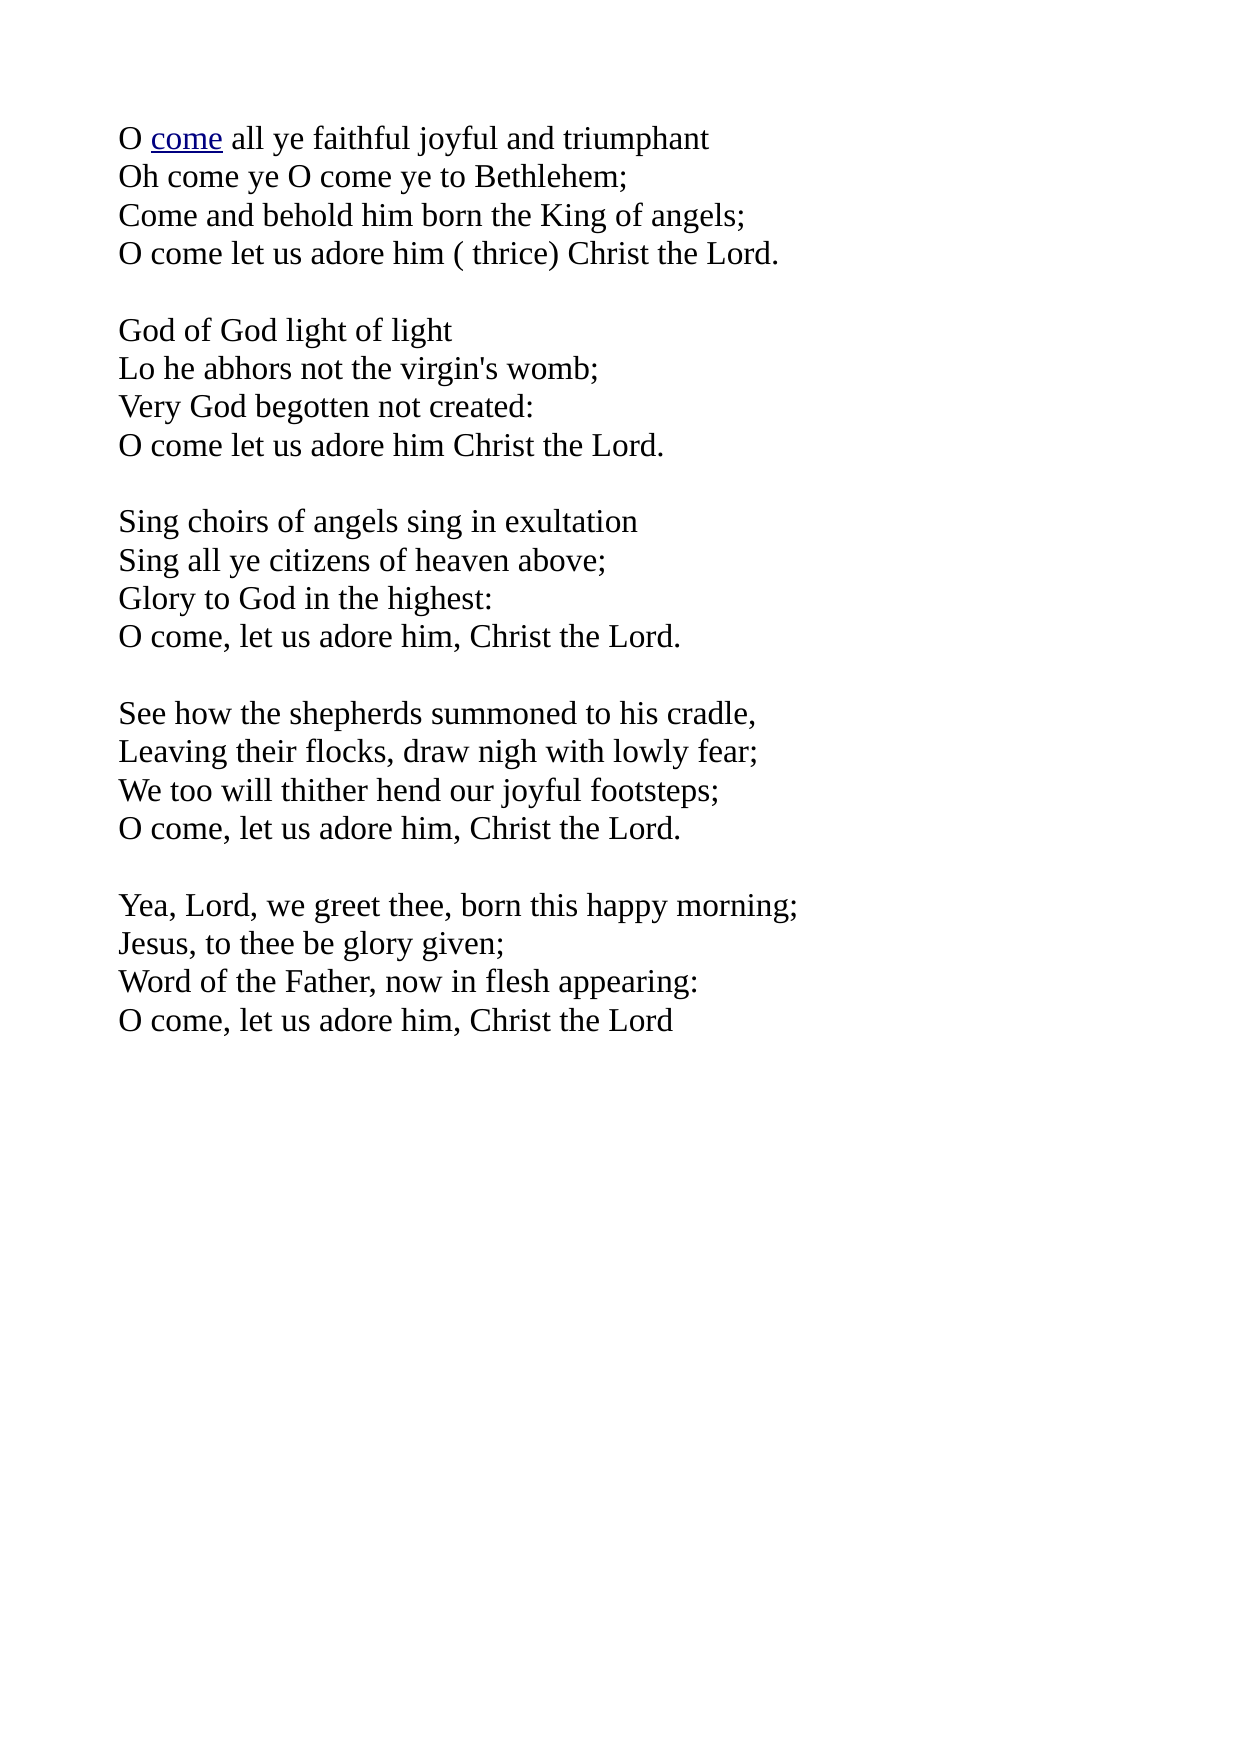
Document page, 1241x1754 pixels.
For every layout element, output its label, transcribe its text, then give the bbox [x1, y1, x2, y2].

text O come all ye faithful joyful and triumphant Oh come ye O come ye to Bethlehem; Come and behold him born the King of angels; O come let us adore him ( thrice) Christ the Lord. God of God light of light Lo he abhors not the virgin's womb; Very God begotten not created: O come let us adore him Christ the Lord. Sing choirs of angels sing in exultation Sing all ye citizens of heaven above; Glory to God in the highest: O come, let us adore him, Christ the Lord. See how the shepherds summoned to his cradle, Leaving their flocks, draw nigh with lowly fear; We too will thither hend our joyful footsteps; O come, let us adore him, Christ the Lord. Yea, Lord, we greet thee, born this happy morning; Jesus, to thee be glory given; Word of the Father, now in flesh appearing: O come, let us adore him, Christ the Lord [118, 118, 1122, 1038]
